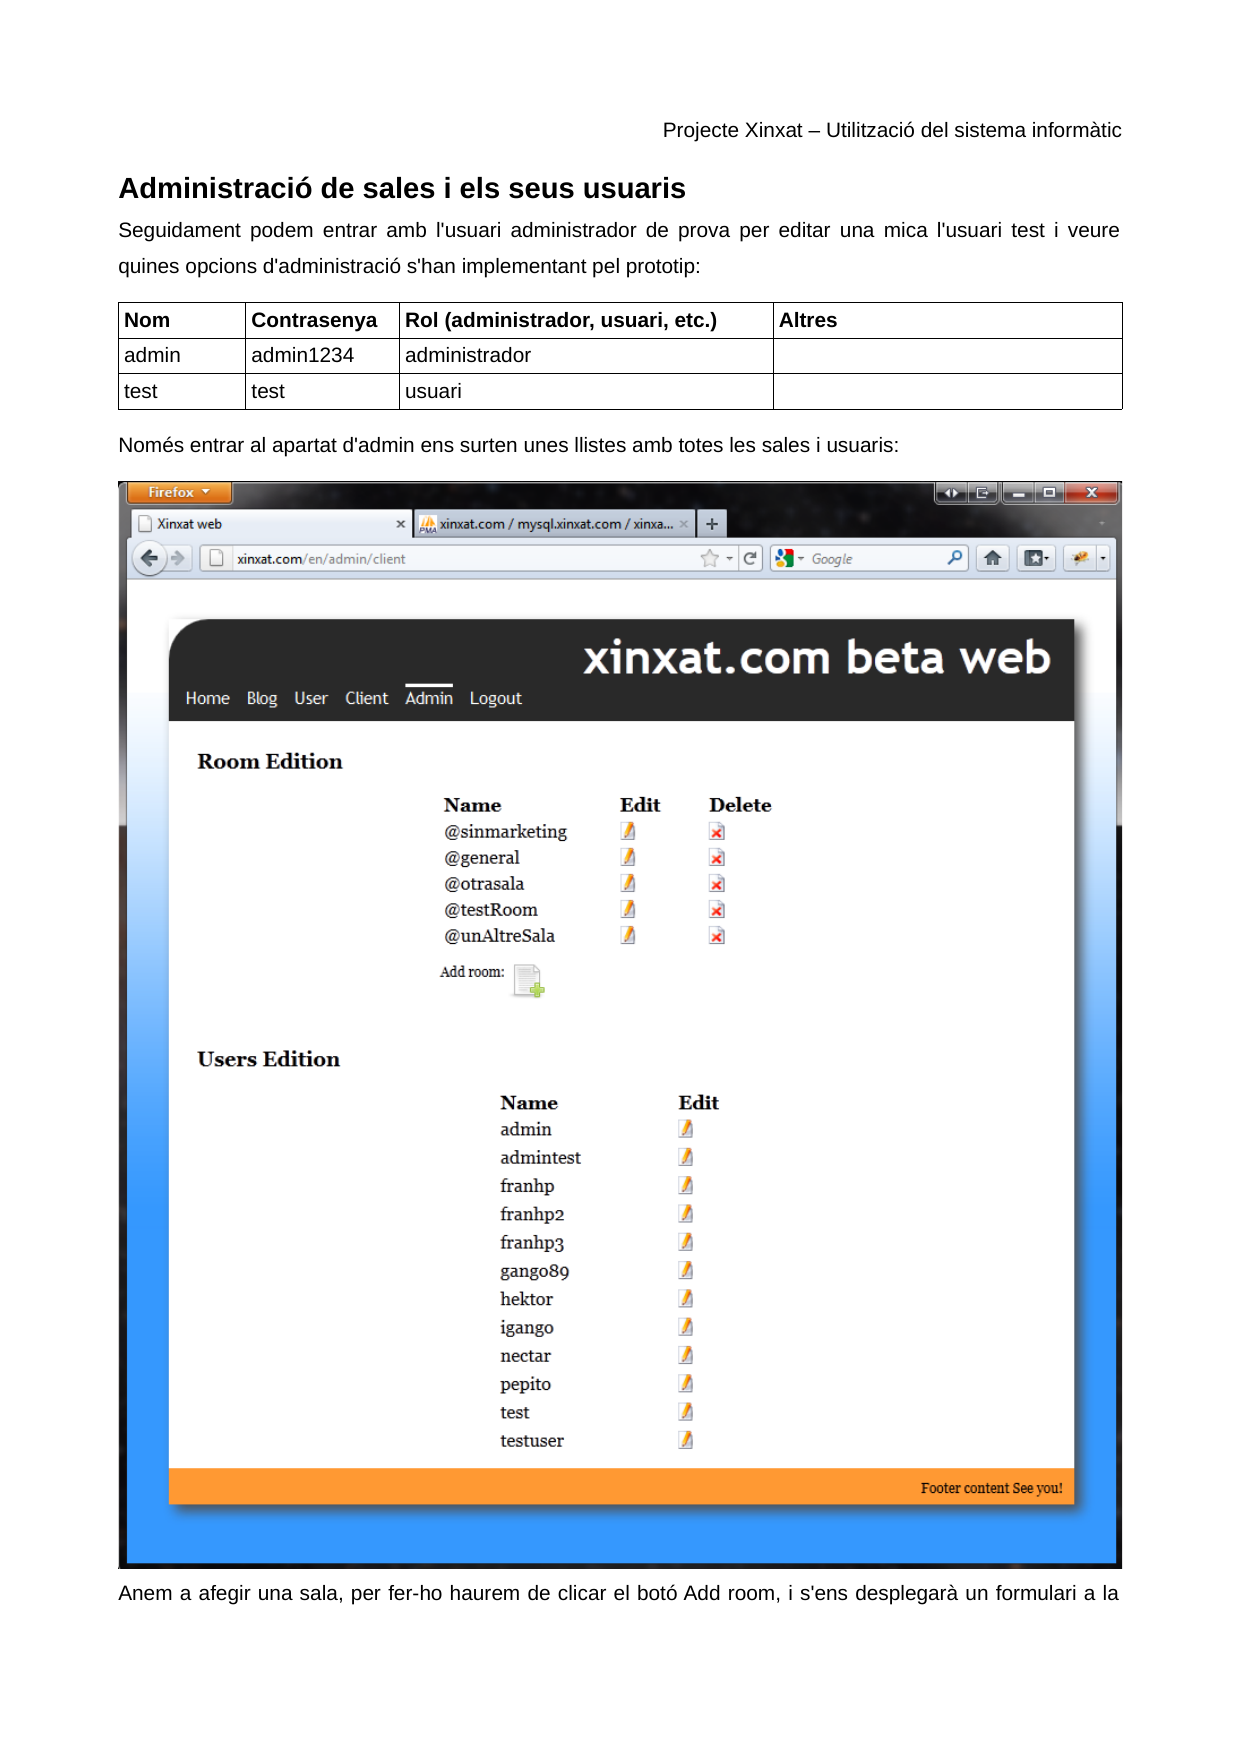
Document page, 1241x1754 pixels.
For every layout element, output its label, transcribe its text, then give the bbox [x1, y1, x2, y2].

table_cell administrador [400, 339, 773, 373]
table_cell test [119, 374, 245, 408]
text Anem a afegir una sala, per fer-ho haurem de clicar el botó Add room, i s'ens desplegarà un formulari a la [118, 1569, 1122, 1604]
table_cell admin1234 [246, 339, 399, 373]
picture [118, 481, 1123, 1569]
table_cell admin [119, 339, 245, 373]
text Només entrar al apartat d'admin ens surten unes llistes amb totes les sales i usuaris: [118, 433, 1122, 457]
text Seguidament podem entrar amb l'usuari administrador de prova per editar una mica l'usuari test i veure quines opcions d'administració s'han implementant pel prototip: [118, 218, 1122, 277]
subtitle Administració de sales i els seus usuaris [118, 172, 1122, 205]
table_header Contrasenya [246, 303, 399, 337]
table_header Nom [119, 303, 245, 337]
table_cell test [246, 374, 399, 408]
table_cell [774, 374, 1122, 408]
table_header Altres [774, 303, 1122, 337]
table_header Rol (administrador, usuari, etc.) [400, 303, 773, 337]
table_cell [774, 339, 1122, 373]
table_cell usuari [400, 374, 773, 408]
